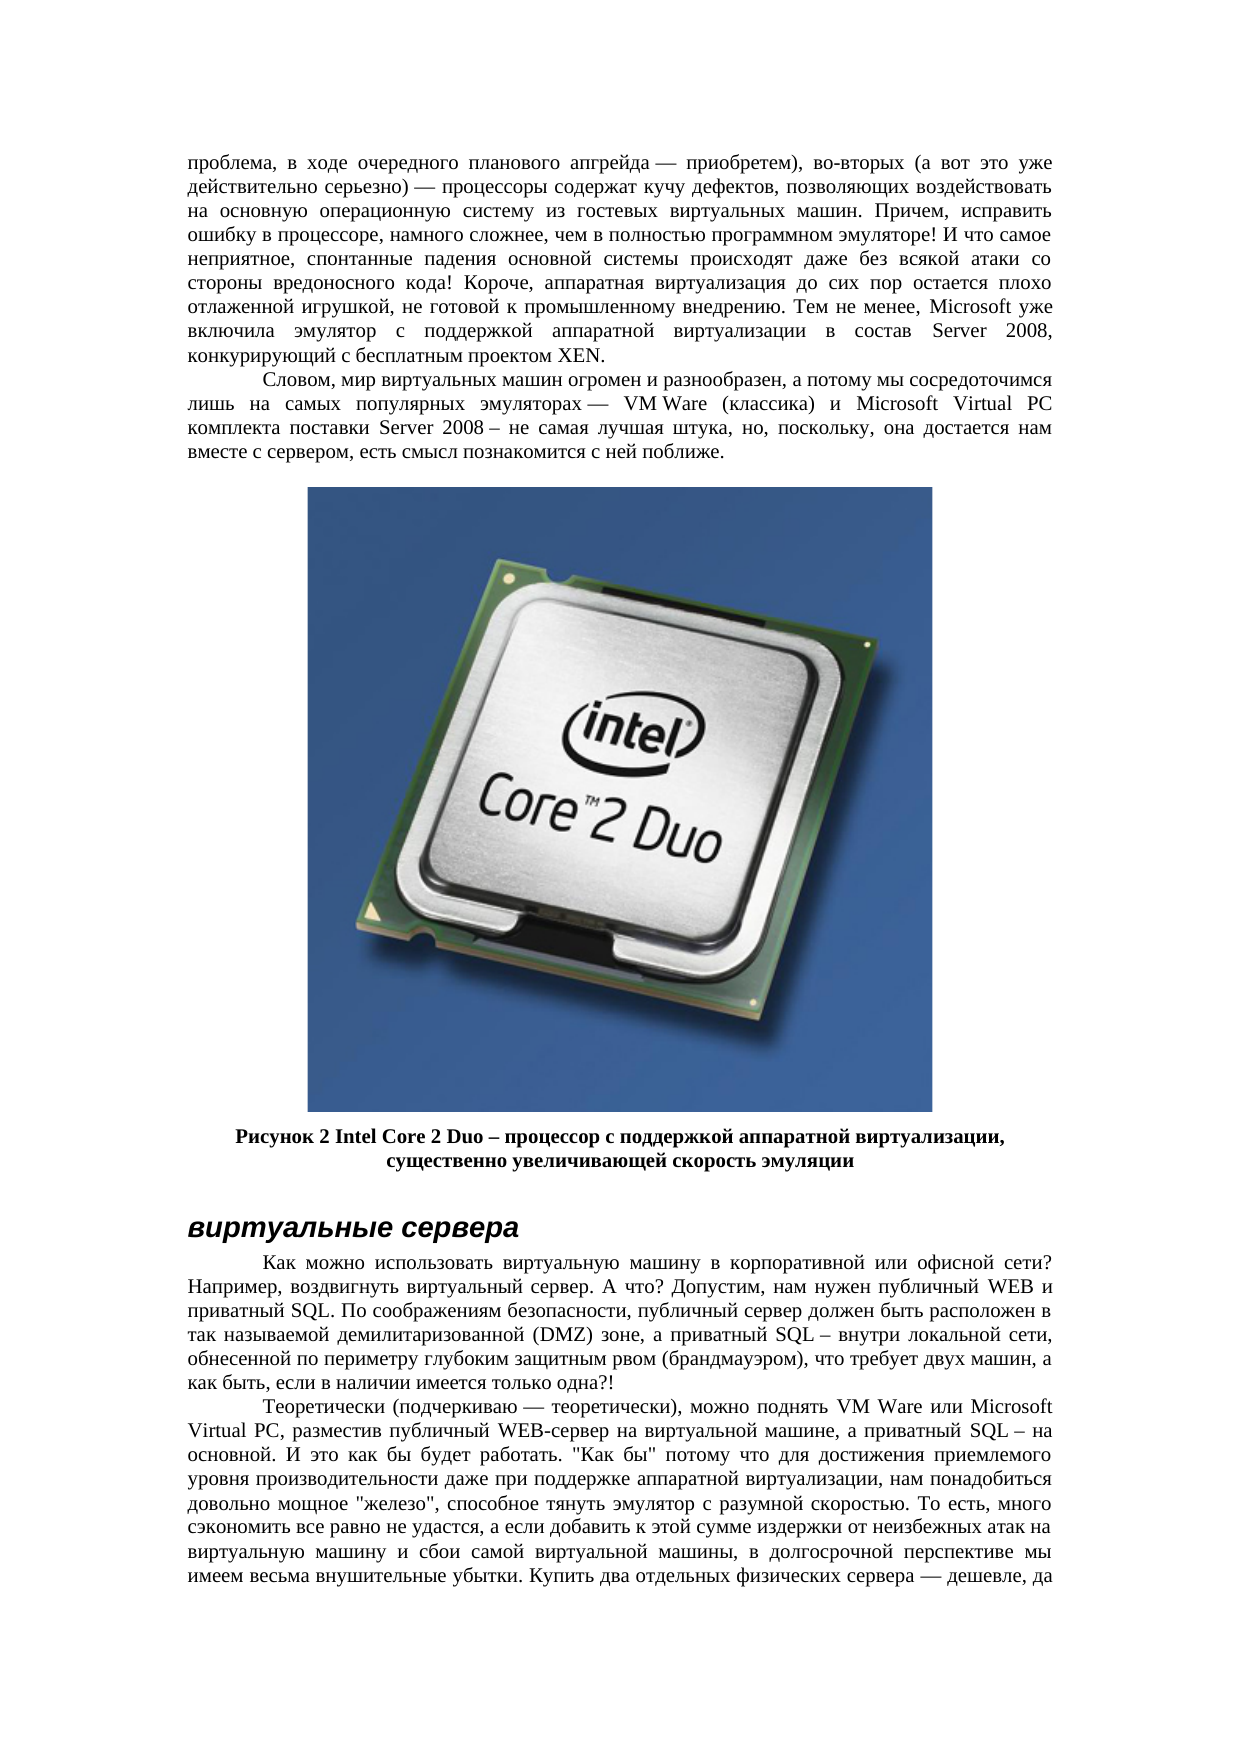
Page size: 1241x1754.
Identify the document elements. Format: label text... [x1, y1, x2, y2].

text проблема, в ходе очередного планового апгрейда — приобретем), во-вторых (а вот это уже действительно серьезно) — процессоры содержат кучу дефектов, позволяющих воздействовать на основную операционную систему из гостевых виртуальных машин. Причем, исправить ошибку в процессоре, намного сложнее, чем в полностью программном эмуляторе! И что самое неприятное, спонтанные падения основной системы происходят даже без всякой атаки со стороны вредоносного кода! Короче, аппаратная виртуализация до сих пор остается плохо отлаженной игрушкой, не готовой к промышленному внедрению. Тем не менее, Microsoft уже включила эмулятор с поддержкой аппаратной виртуализации в состав Server 2008, конкурирующий с бесплатным проектом XEN. [187, 150, 1053, 367]
subtitle виртуальные сервера [187, 1210, 1053, 1243]
text Рисунок 2 Intel Core 2 Duo – процессор с поддержкой аппаратной виртуализации, существенно увеличивающей скорость эмуляции [187, 1124, 1053, 1172]
text Словом, мир виртуальных машин огромен и разнообразен, а потому мы сосредоточимся лишь на самых популярных эмуляторах — VM Ware (классика) и Microsoft Virtual PC комплекта поставки Server 2008 – не самая лучшая штука, но, поскольку, она достается нам вместе с сервером, есть смысл познакомится с ней поближе. [187, 367, 1053, 463]
picture [307, 487, 933, 1112]
text Как можно использовать виртуальную машину в корпоративной или офисной сети? Например, воздвигнуть виртуальный сервер. А что? Допустим, нам нужен публичный WEB и приватный SQL. По соображениям безопасности, публичный сервер должен быть расположен в так называемой демилитаризованной (DMZ) зоне, а приватный SQL – внутри локальной сети, обнесенной по периметру глубоким защитным рвом (брандмауэром), что требует двух машин, а как быть, если в наличии имеется только одна?! [187, 1250, 1053, 1394]
text Теоретически (подчеркиваю — теоретически), можно поднять VM Ware или Microsoft Virtual PC, разместив публичный WEB-сервер на виртуальной машине, а приватный SQL – на основной. И это как бы будет работать. "Как бы" потому что для достижения приемлемого уровня производительности даже при поддержке аппаратной виртуализации, нам понадобиться довольно мощное "железо", способное тянуть эмулятор с разумной скоростью. То есть, много сэкономить все равно не удастся, а если добавить к этой сумме издержки от неизбежных атак на виртуальную машину и сбои самой виртуальной машины, в долгосрочной перспективе мы имеем весьма внушительные убытки. Купить два отдельных физических сервера — дешевле, да [187, 1394, 1053, 1587]
